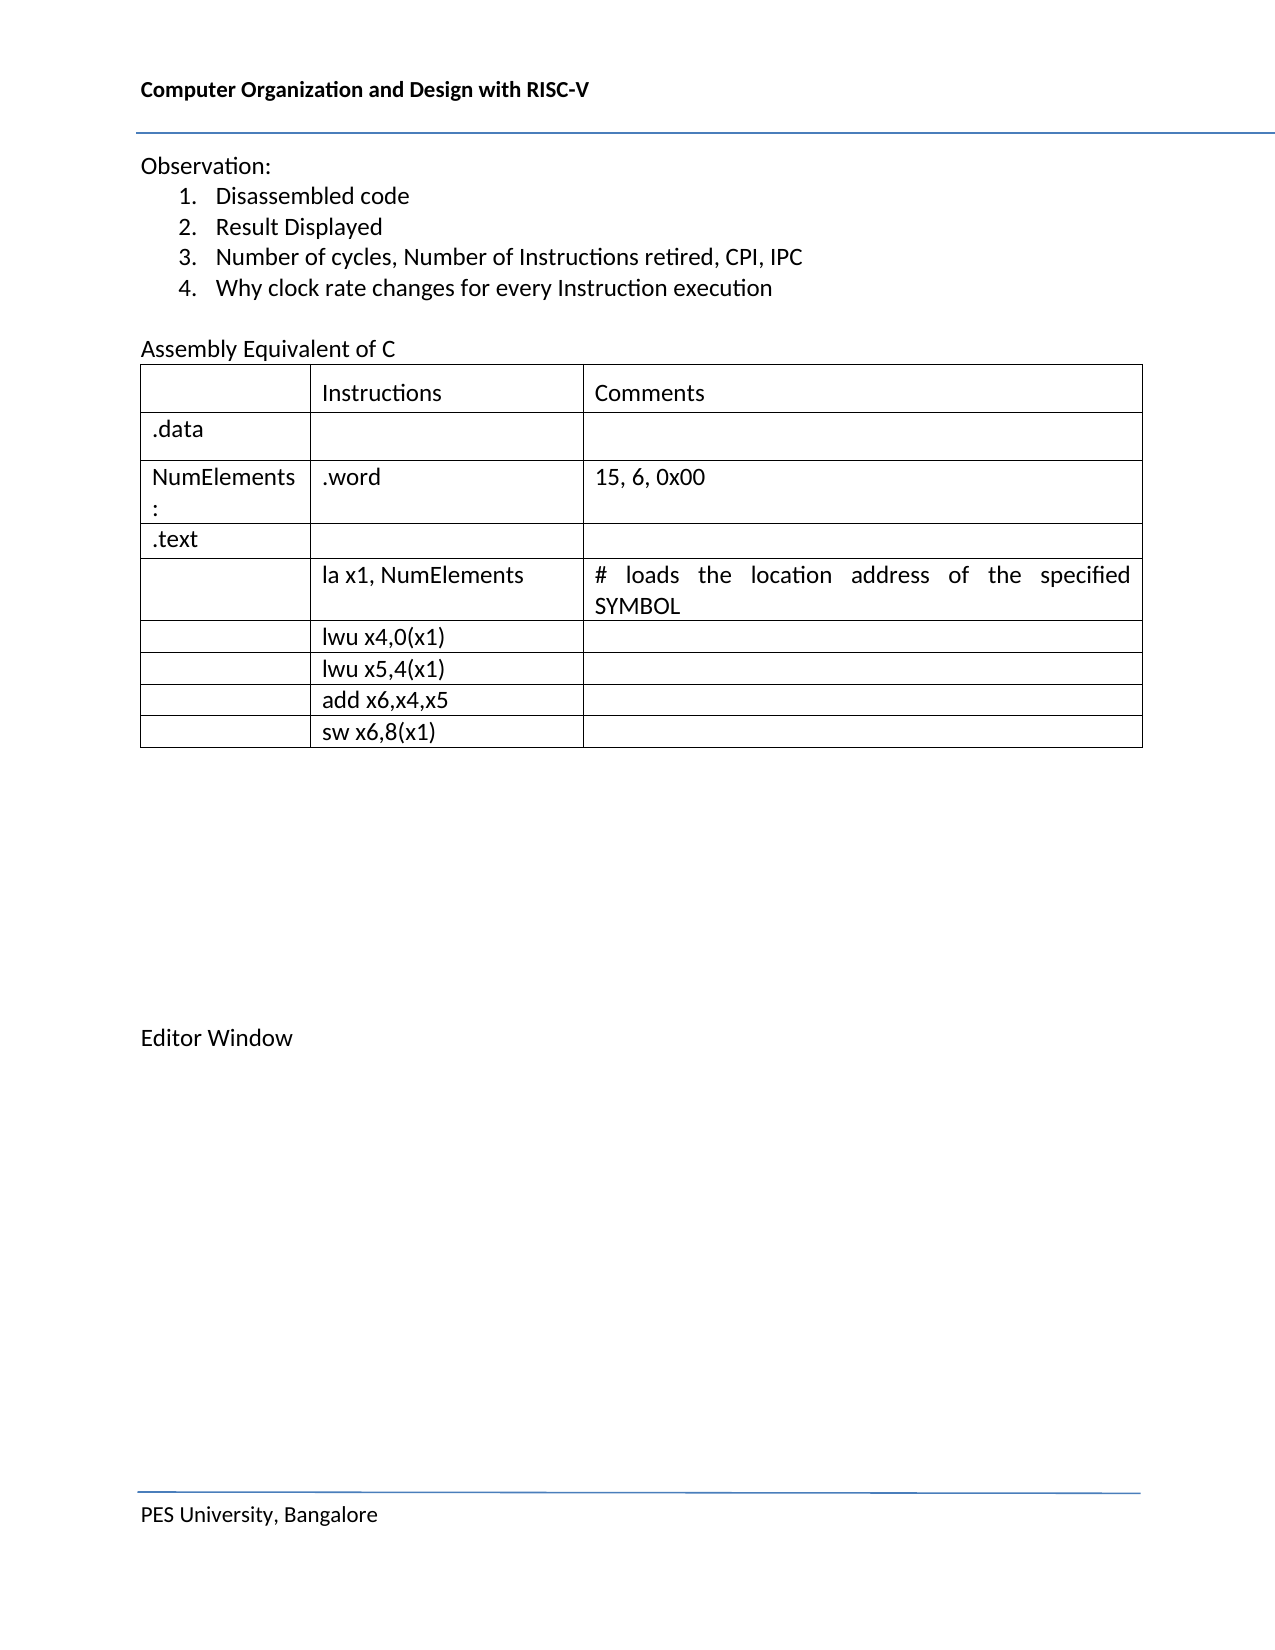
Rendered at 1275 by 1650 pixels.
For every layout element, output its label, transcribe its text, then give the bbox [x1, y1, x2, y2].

table_cell [584, 653, 1142, 683]
text Assembly Equivalent of C [141, 333, 1152, 364]
table_cell [141, 559, 310, 620]
table_cell .text [141, 524, 310, 558]
table_cell lwu x5,4(x1) [311, 653, 583, 683]
table_cell lwu x4,0(x1) [311, 621, 583, 652]
list Disassembled code [178, 181, 1152, 211]
table_cell [141, 621, 310, 652]
table_cell [141, 685, 310, 715]
table_cell [584, 413, 1142, 460]
table_header Instructions [311, 365, 583, 412]
table_cell .word [311, 461, 583, 522]
table_cell [584, 716, 1142, 747]
text Observation: [141, 150, 1152, 181]
table_cell la x1, NumElements [311, 559, 583, 620]
table_cell [311, 524, 583, 558]
table_cell [311, 413, 583, 460]
table_cell [584, 524, 1142, 558]
table_cell NumElements: [141, 461, 310, 522]
list Result Displayed [178, 211, 1152, 242]
list Why clock rate changes for every Instruction execution [178, 272, 1152, 303]
table_cell add x6,x4,x5 [311, 685, 583, 715]
table_cell 15, 6, 0x00 [584, 461, 1142, 522]
table_cell [584, 685, 1142, 715]
table_cell .data [141, 413, 310, 460]
table_cell [141, 653, 310, 683]
list Number of cycles, Number of Instructions retired, CPI, IPC [178, 242, 1152, 272]
table_cell sw x6,8(x1) [311, 716, 583, 747]
table_cell [141, 716, 310, 747]
table_header [141, 365, 310, 412]
text Editor Window [141, 1022, 1152, 1053]
table_cell [584, 621, 1142, 652]
table_cell # loads the location address of the specified SYMBOL [584, 559, 1142, 620]
table_header Comments [584, 365, 1142, 412]
